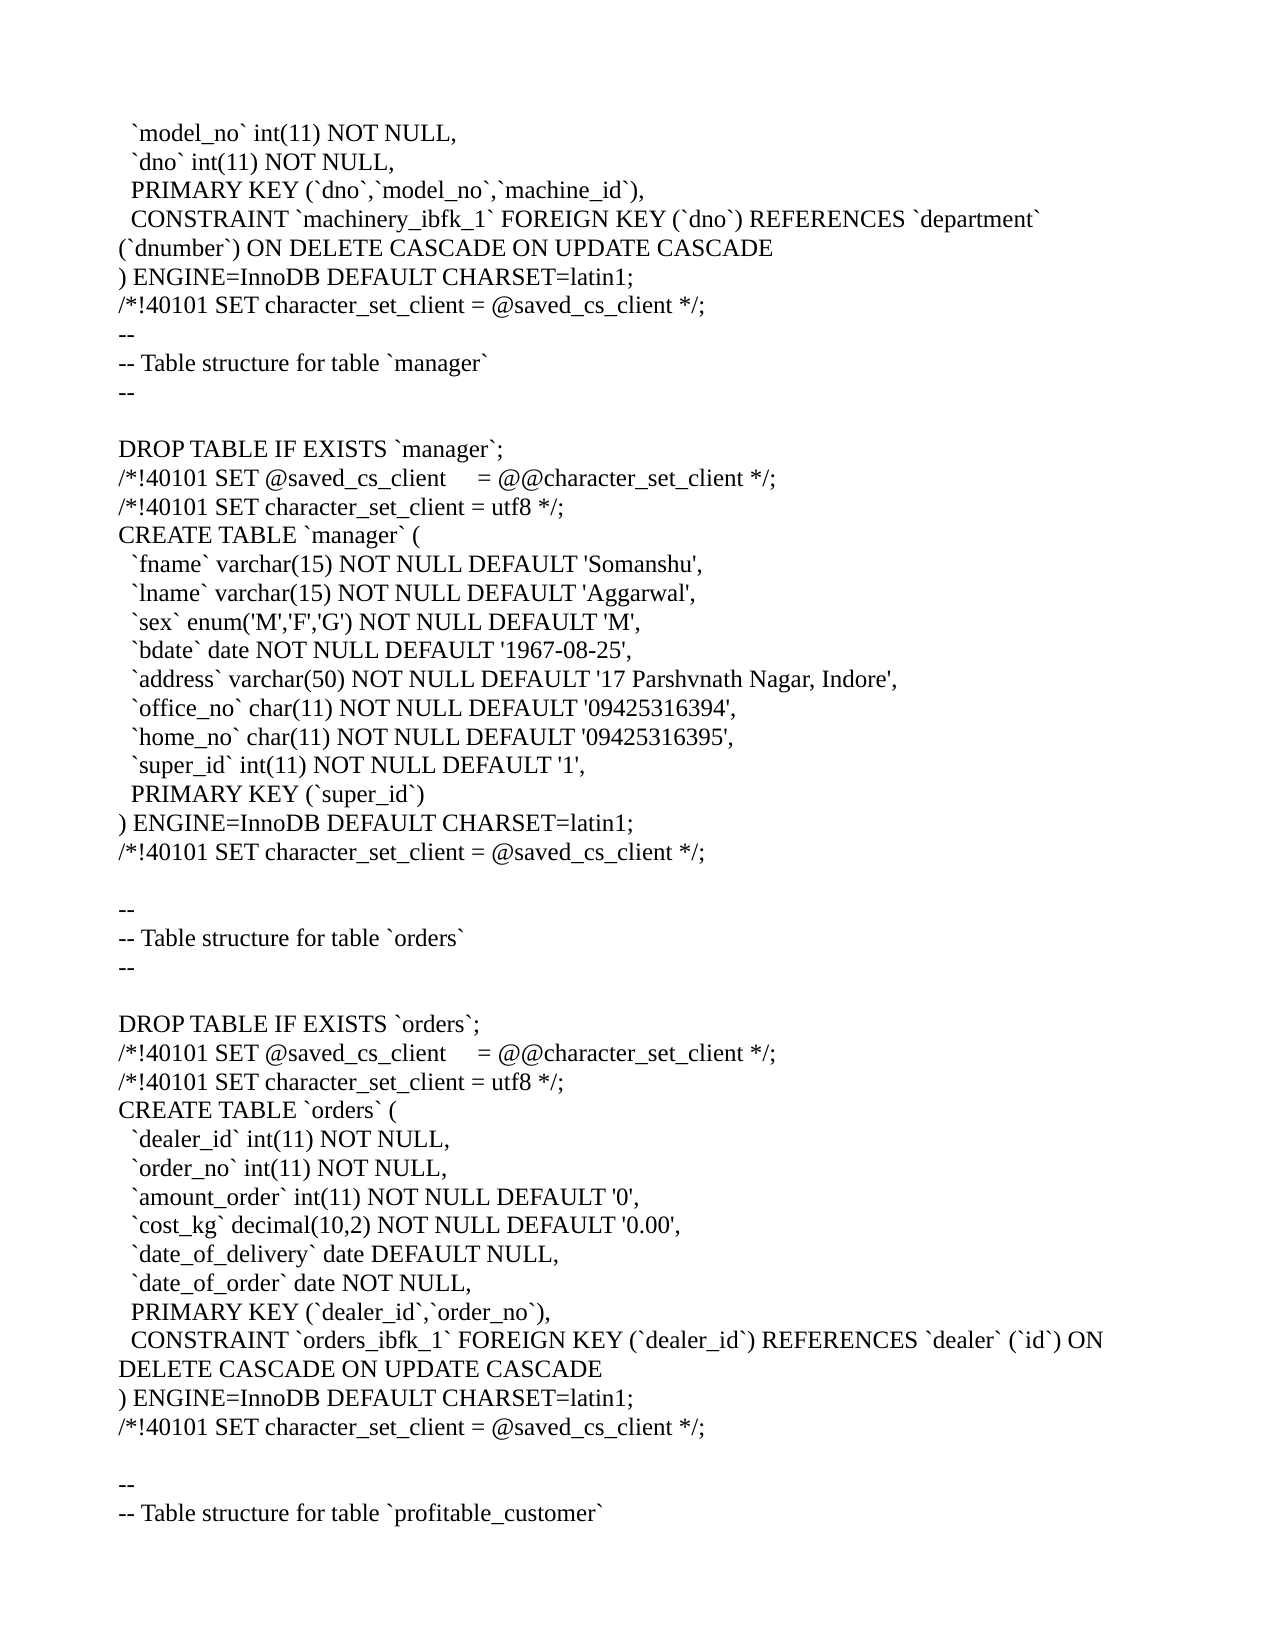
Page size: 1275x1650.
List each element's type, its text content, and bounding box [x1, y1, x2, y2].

text CONSTRAINT `orders_ibfk_1` FOREIGN KEY (`dealer_id`) REFERENCES `dealer` (`id`) ON DELETE CASCADE ON UPDATE CASCADE [118, 1326, 1157, 1383]
text PRIMARY KEY (`super_id`) [118, 779, 1157, 808]
text DROP TABLE IF EXISTS `orders`; [118, 1009, 1157, 1038]
text `office_no` char(11) NOT NULL DEFAULT '09425316394', [118, 693, 1157, 722]
text -- Table structure for table `manager` [118, 348, 1157, 377]
text `address` varchar(50) NOT NULL DEFAULT '17 Parshvnath Nagar, Indore', [118, 664, 1157, 693]
text /*!40101 SET @saved_cs_client = @@character_set_client */; [118, 463, 1157, 492]
text `model_no` int(11) NOT NULL, [118, 118, 1157, 147]
text `super_id` int(11) NOT NULL DEFAULT '1', [118, 751, 1157, 779]
text ) ENGINE=InnoDB DEFAULT CHARSET=latin1; [118, 262, 1157, 291]
text -- [118, 1469, 1157, 1498]
text ) ENGINE=InnoDB DEFAULT CHARSET=latin1; [118, 1383, 1157, 1412]
text -- [118, 894, 1157, 923]
text `date_of_order` date NOT NULL, [118, 1268, 1157, 1297]
text `fname` varchar(15) NOT NULL DEFAULT 'Somanshu', [118, 549, 1157, 578]
text /*!40101 SET character_set_client = @saved_cs_client */; [118, 837, 1157, 866]
text DROP TABLE IF EXISTS `manager`; [118, 434, 1157, 463]
text /*!40101 SET character_set_client = utf8 */; [118, 492, 1157, 521]
text `cost_kg` decimal(10,2) NOT NULL DEFAULT '0.00', [118, 1211, 1157, 1239]
text ) ENGINE=InnoDB DEFAULT CHARSET=latin1; [118, 808, 1157, 837]
text /*!40101 SET @saved_cs_client = @@character_set_client */; [118, 1038, 1157, 1067]
text `bdate` date NOT NULL DEFAULT '1967-08-25', [118, 636, 1157, 664]
text /*!40101 SET character_set_client = @saved_cs_client */; [118, 1412, 1157, 1441]
text `dealer_id` int(11) NOT NULL, [118, 1124, 1157, 1153]
text `home_no` char(11) NOT NULL DEFAULT '09425316395', [118, 722, 1157, 751]
text `order_no` int(11) NOT NULL, [118, 1153, 1157, 1182]
text `dno` int(11) NOT NULL, [118, 147, 1157, 176]
text -- Table structure for table `profitable_customer` [118, 1498, 1157, 1527]
text /*!40101 SET character_set_client = @saved_cs_client */; [118, 291, 1157, 319]
text /*!40101 SET character_set_client = utf8 */; [118, 1067, 1157, 1096]
text -- [118, 319, 1157, 348]
text -- Table structure for table `orders` [118, 923, 1157, 952]
text `sex` enum('M','F','G') NOT NULL DEFAULT 'M', [118, 607, 1157, 636]
text PRIMARY KEY (`dno`,`model_no`,`machine_id`), [118, 176, 1157, 204]
text CREATE TABLE `manager` ( [118, 521, 1157, 549]
text -- [118, 952, 1157, 981]
text CREATE TABLE `orders` ( [118, 1096, 1157, 1124]
text -- [118, 377, 1157, 406]
text `lname` varchar(15) NOT NULL DEFAULT 'Aggarwal', [118, 578, 1157, 607]
text PRIMARY KEY (`dealer_id`,`order_no`), [118, 1297, 1157, 1326]
text `date_of_delivery` date DEFAULT NULL, [118, 1239, 1157, 1268]
text `amount_order` int(11) NOT NULL DEFAULT '0', [118, 1182, 1157, 1211]
text CONSTRAINT `machinery_ibfk_1` FOREIGN KEY (`dno`) REFERENCES `department` (`dnumber`) ON DELETE CASCADE ON UPDATE CASCADE [118, 204, 1157, 262]
